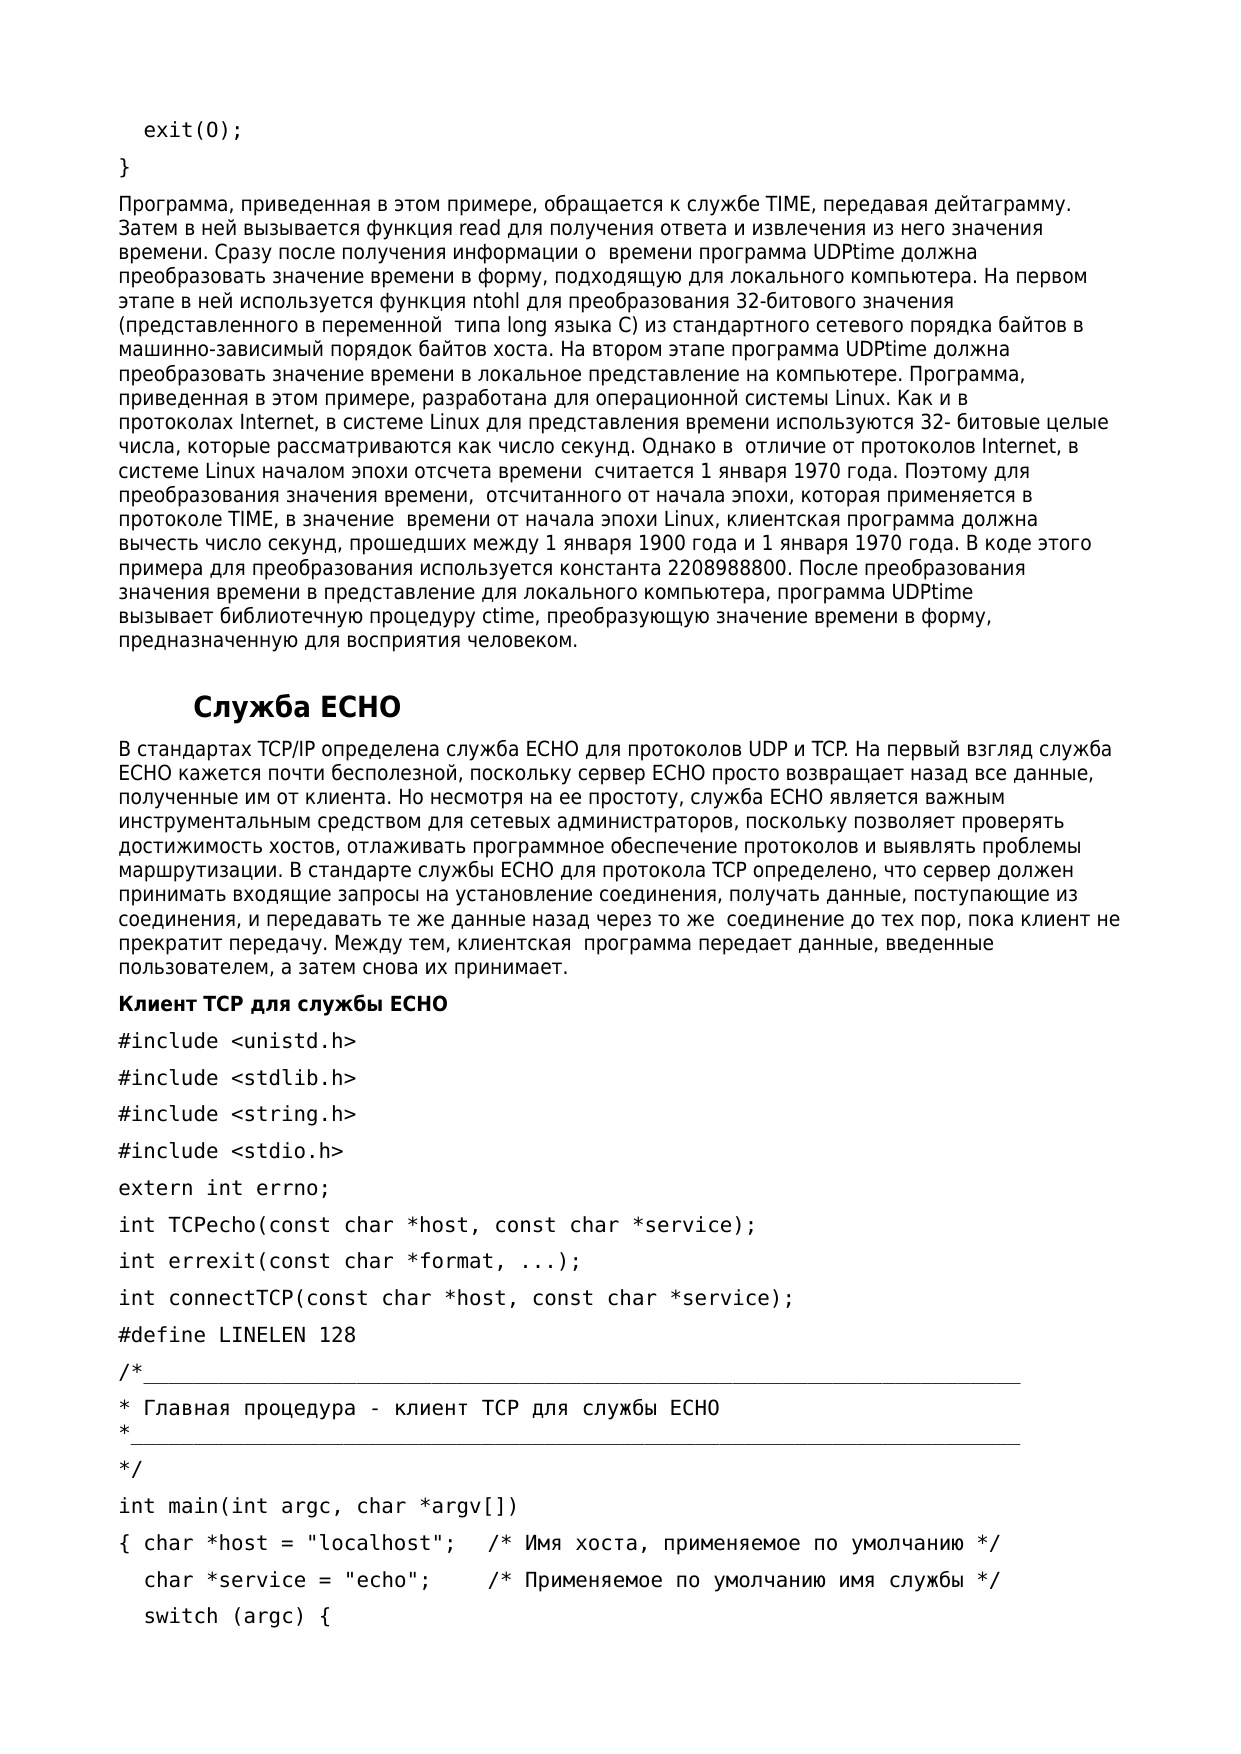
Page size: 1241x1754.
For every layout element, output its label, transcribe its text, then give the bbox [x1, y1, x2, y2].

text /*______________________________________________________________________ [118, 1360, 1122, 1384]
text Программа, приведенная в этом примере, обращается к службе TIME, передавая дейтаграмму. Затем в ней вызывается функция read для получения ответа и извлечения из него значения времени. Сразу после получения информации о времени программа UDPtime должна преобразовать значение времени в форму, подходящую для локального компьютера. На первом этапе в ней используется функция ntohl для преобразования 32-битового значения (представленного в переменной типа long языка С) из стандартного сетевого порядка байтов в машинно-зависимый порядок байтов хоста. На втором этапе программа UDPtime должна преобразовать значение времени в локальное представление на компьютере. Программа, приведенная в этом примере, разработана для операционной системы Linux. Как и в протоколах Internet, в системе Linux для представления времени используются 32- битовые целые числа, которые рассматриваются как число секунд. Однако в отличие от протоколов Internet, в системе Linux началом эпохи отсчета времени считается 1 января 1970 года. Поэтому для преобразования значения времени, отсчитанного от начала эпохи, которая применяется в протоколе TIME, в значение времени от начала эпохи Linux, клиентская программа должна вычесть число секунд, прошедших между 1 января 1900 года и 1 января 1970 года. В коде этого примера для преобразования используется константа 2208988800. После преобразования значения времени в представление для локального компьютера, программа UDPtime вызывает библиотечную процедуру ctime, преобразующую значение времени в форму, предназначенную для восприятия человеком. [118, 192, 1122, 653]
text extern int errno; [118, 1176, 1122, 1200]
text */ [118, 1457, 1122, 1482]
text { char *host = "localhost"; /* Имя хоста, применяемое по умолчанию */ [118, 1531, 1122, 1555]
text int TCPecho(const char *host, const char *service); [118, 1213, 1122, 1237]
text #define LINELEN 128 [118, 1323, 1122, 1347]
text int main(int argc, char *argv[]) [118, 1494, 1122, 1518]
text #include <unistd.h> [118, 1029, 1122, 1053]
text } [118, 155, 1122, 179]
text * Главная процедура - клиент TCP для службы ECHO *_______________________________________________________________________ [118, 1396, 1122, 1445]
text exit(O); [118, 118, 1122, 142]
text #include <stdio.h> [118, 1139, 1122, 1163]
text В стандартах TCP/IP определена служба ECHO для протоколов UDP и TCP. На первый взгляд служба ECHO кажется почти бесполезной, поскольку сервер ECHO просто возвращает назад все данные, полученные им от клиента. Но несмотря на ее простоту, служба ECHO является важным инструментальным средством для сетевых администраторов, поскольку позволяет проверять достижимость хостов, отлаживать программное обеспечение протоколов и выявлять проблемы маршрутизации. В стандарте службы ECHO для протокола TCP определено, что сервер должен принимать входящие запросы на установление соединения, получать данные, поступающие из соединения, и передавать те же данные назад через то же соединение до тех пор, пока клиент не прекратит передачу. Между тем, клиентская программа передает данные, введенные пользователем, а затем снова их принимает. [118, 737, 1122, 979]
text #include <string.h> [118, 1102, 1122, 1127]
text int errexit(const char *format, ...); [118, 1249, 1122, 1274]
text char *service = "echo"; /* Применяемое по умолчанию имя службы */ [118, 1568, 1122, 1592]
text switch (argc) { [118, 1604, 1122, 1629]
text int connectTCP(const char *host, const char *service); [118, 1286, 1122, 1310]
subtitle Служба ECHO [193, 690, 1122, 724]
text Клиент TCP для службы ECHO [118, 992, 1122, 1016]
text #include <stdlib.h> [118, 1066, 1122, 1090]
